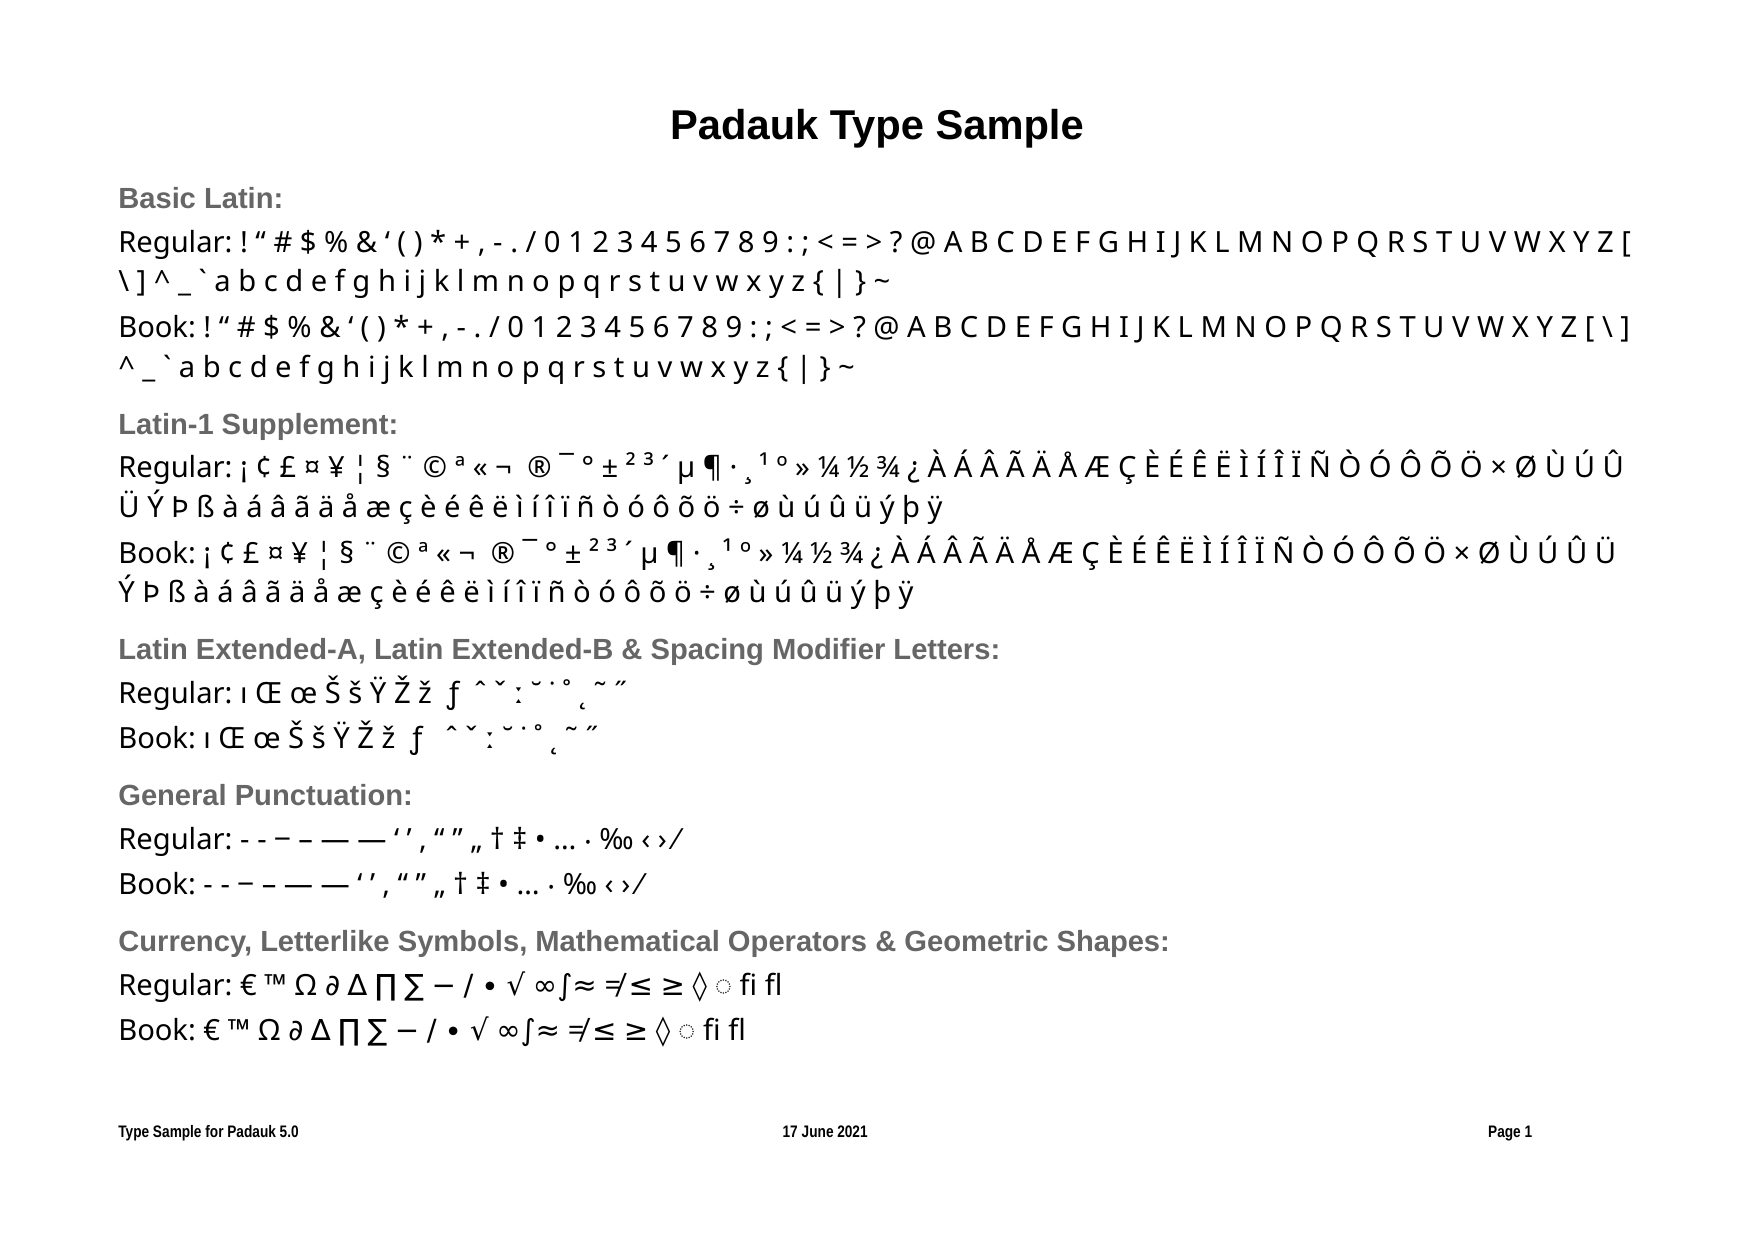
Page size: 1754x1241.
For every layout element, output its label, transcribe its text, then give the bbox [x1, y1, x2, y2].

subtitle Latin-1 Supplement: [118, 407, 1635, 440]
subtitle Latin Extended-A, Latin Extended-B & Spacing Modifier Letters: [118, 632, 1635, 666]
text Regular: ‐ ‑ ‒ – — ― ‘ ’ ‚ “ ” „ † ‡ • … ‧ ‰ ‹ › ⁄ [118, 818, 1635, 858]
text Regular: ! “ # $ % & ‘ ( ) * + , - . / 0 1 2 3 4 5 6 7 8 9 : ; < = > ? @ A B C D E F G H I J K L M N O P Q R S T U V W X Y Z [ \ ] ^ _ ` a b c d e f g h i j k l m n o p q r s t u v w x y z { | } ~ [118, 221, 1635, 300]
text Book: ‐ ‑ ‒ – — ― ‘ ’ ‚ “ ” „ † ‡ • … ‧ ‰ ‹ › ⁄ [118, 864, 1635, 903]
subtitle Basic Latin: [118, 181, 1635, 215]
text Book: ı Œ œ Š š Ÿ Ž ž ƒ ˆ ˇ ː ˘ ˙ ˚ ˛ ˜ ˝ [118, 718, 1635, 757]
title Padauk Type Sample [118, 100, 1635, 148]
text Book: ¡ ¢ £ ¤ ¥ ¦ § ¨ © ª « ¬ ­ ® ¯ ° ± ² ³ ´ µ ¶ · ¸ ¹ º » ¼ ½ ¾ ¿ À Á Â Ã Ä Å Æ Ç È É Ê Ë Ì Í Î Ï Ñ Ò Ó Ô Õ Ö × Ø Ù Ú Û Ü Ý Þ ß à á â ã ä å æ ç è é ê ë ì í î ï ñ ò ó ô õ ö ÷ ø ù ú û ü ý þ ÿ [118, 532, 1635, 611]
text Regular: ı Œ œ Š š Ÿ Ž ž ƒ ˆ ˇ ː ˘ ˙ ˚ ˛ ˜ ˝ [118, 672, 1635, 712]
text Regular: € ™ Ω ∂ ∆ ∏ ∑ − ∕ ∙ √ ∞∫≈ ≠ ≤ ≥ ◊ ◌ ﬁ ﬂ [118, 964, 1635, 1004]
subtitle General Punctuation: [118, 778, 1635, 812]
text Regular: ¡ ¢ £ ¤ ¥ ¦ § ¨ © ª « ¬ ­ ® ¯ ° ± ² ³ ´ µ ¶ · ¸ ¹ º » ¼ ½ ¾ ¿ À Á Â Ã Ä Å Æ Ç È É Ê Ë Ì Í Î Ï Ñ Ò Ó Ô Õ Ö × Ø Ù Ú Û Ü Ý Þ ß à á â ã ä å æ ç è é ê ë ì í î ï ñ ò ó ô õ ö ÷ ø ù ú û ü ý þ ÿ [118, 446, 1635, 526]
subtitle Currency, Letterlike Symbols, Mathematical Operators & Geometric Shapes: [118, 924, 1635, 958]
text Book: € ™ Ω ∂ ∆ ∏ ∑ − ∕ ∙ √ ∞∫≈ ≠ ≤ ≥ ◊ ◌ ﬁ ﬂ [118, 1010, 1635, 1049]
text Book: ! “ # $ % & ‘ ( ) * + , - . / 0 1 2 3 4 5 6 7 8 9 : ; < = > ? @ A B C D E F G H I J K L M N O P Q R S T U V W X Y Z [ \ ] ^ _ ` a b c d e f g h i j k l m n o p q r s t u v w x y z { | } ~ [118, 306, 1635, 386]
